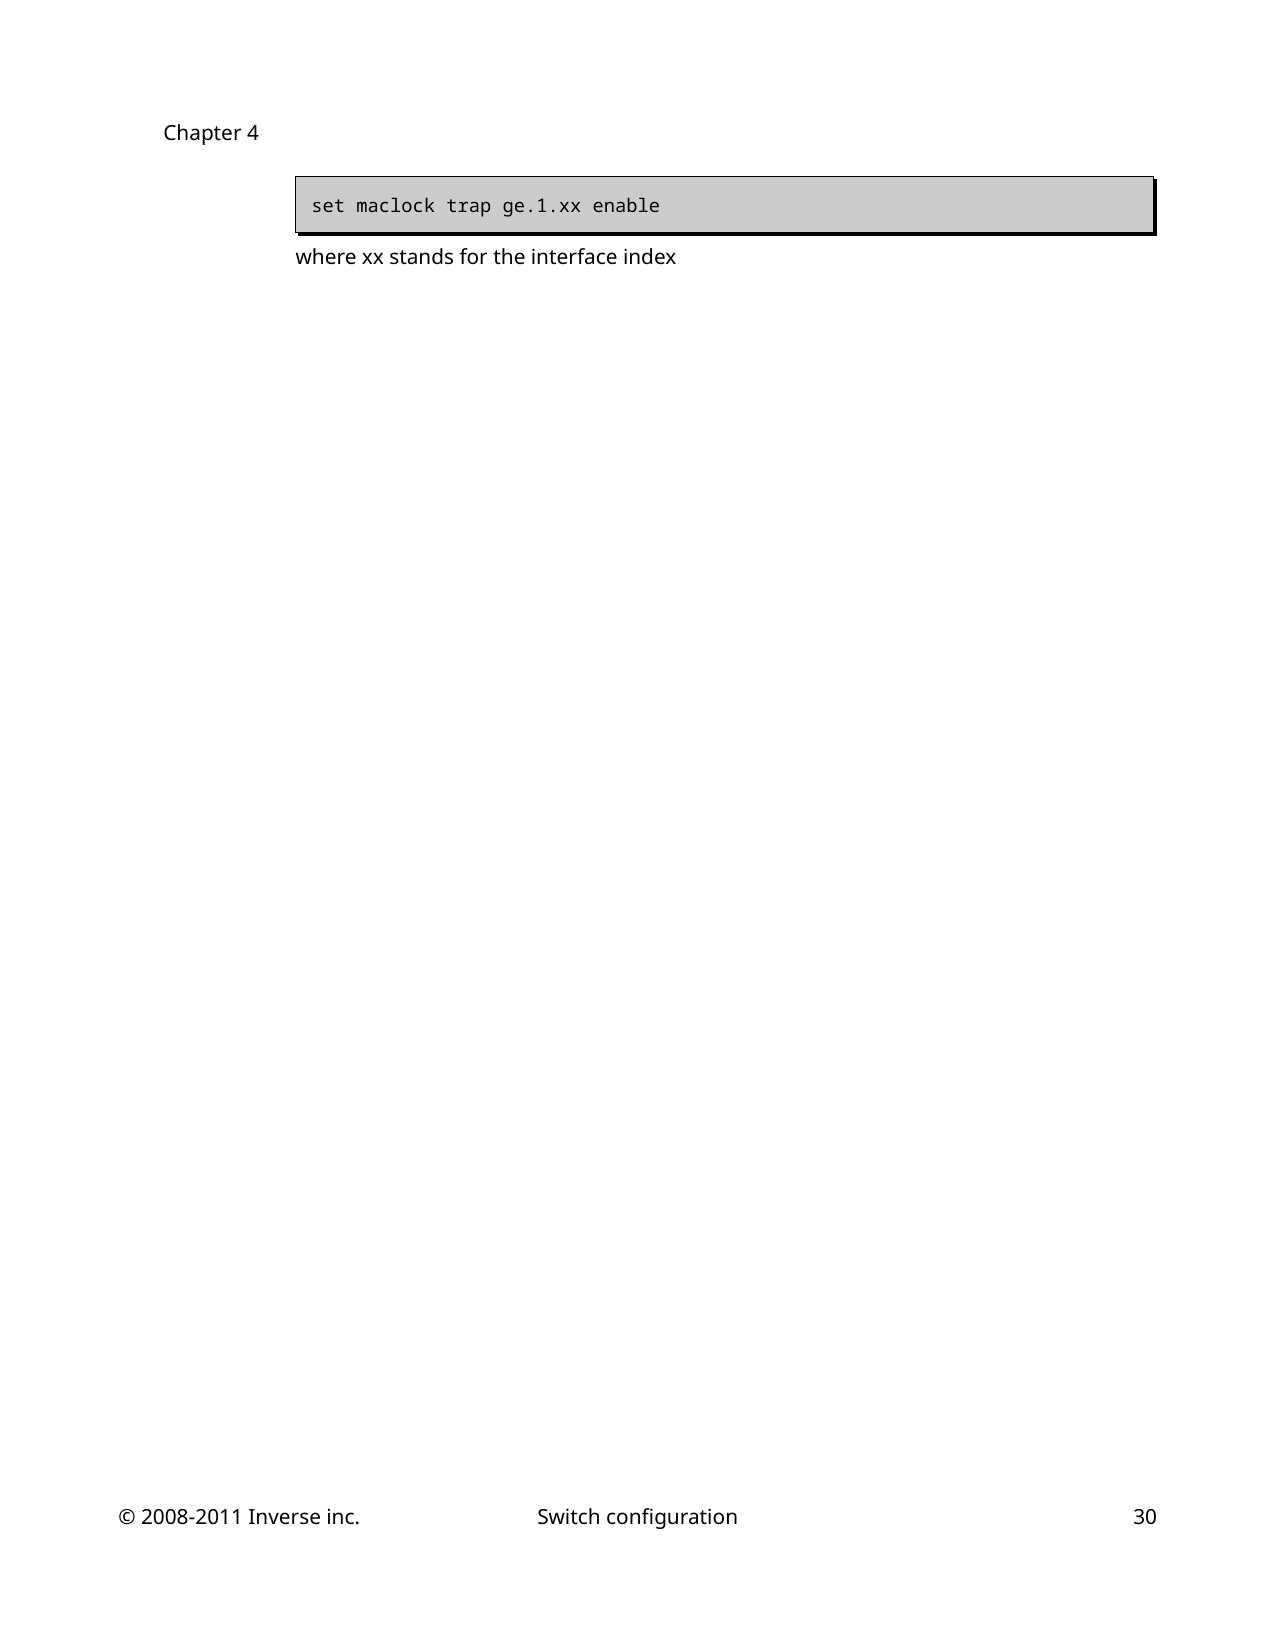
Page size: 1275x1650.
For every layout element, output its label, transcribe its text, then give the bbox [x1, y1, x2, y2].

text where xx stands for the interface index [295, 242, 1157, 271]
text set maclock trap ge.1.xx enable [296, 177, 1153, 232]
